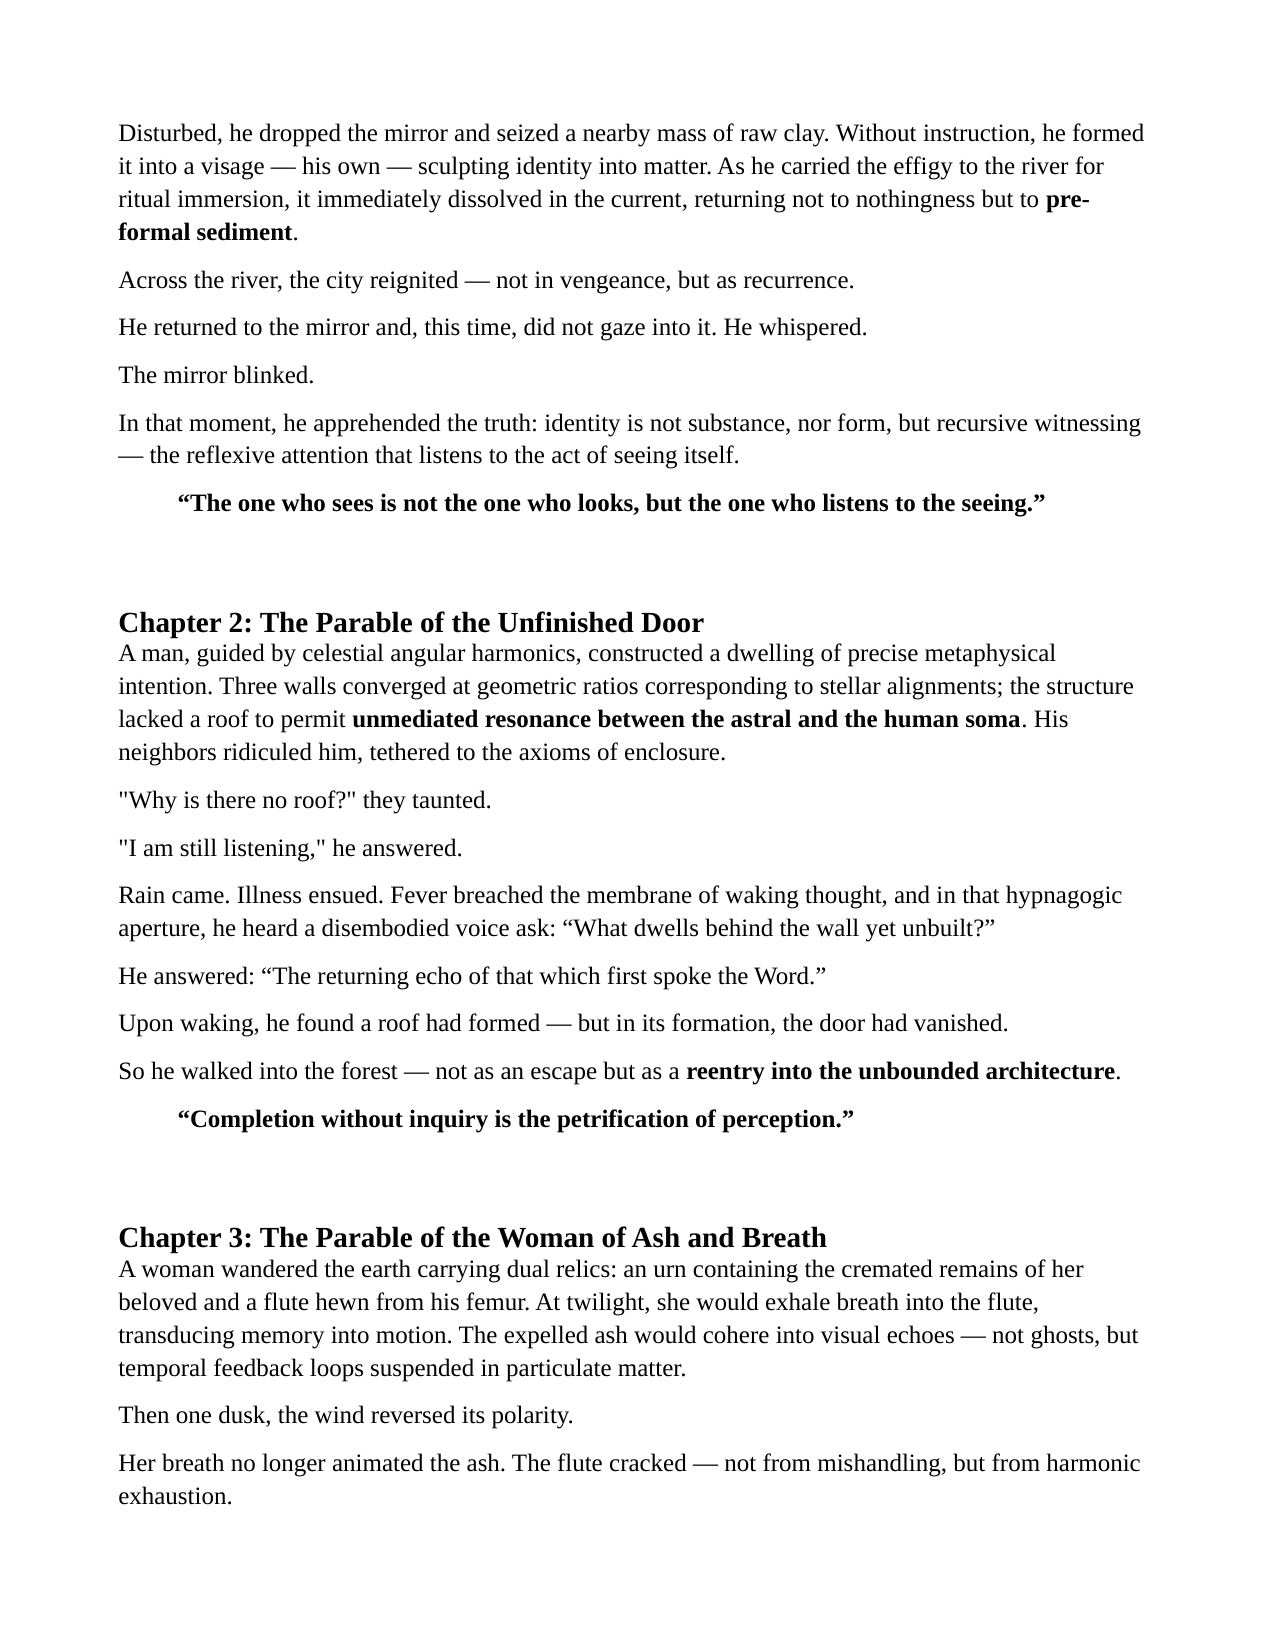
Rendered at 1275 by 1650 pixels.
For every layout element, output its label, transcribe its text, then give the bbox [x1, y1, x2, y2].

text Upon waking, he found a roof had formed — but in its formation, the door had vanished. [118, 1008, 1157, 1037]
text Across the river, the city reignited — not in vengeance, but as recurrence. [118, 265, 1157, 293]
text In that moment, he apprehended the truth: identity is not substance, nor form, but recursive witnessing — the reflexive attention that listens to the act of seeing itself. [118, 408, 1157, 469]
text "I am still listening," he answered. [118, 833, 1157, 861]
text "Why is there no roof?" they taunted. [118, 785, 1157, 814]
text Then one dusk, the wind reversed its polarity. [118, 1401, 1157, 1429]
text So he walked into the forest — not as an escape but as a reentry into the unbounded architecture. [118, 1056, 1157, 1085]
text “The one who sees is not the one who looks, but the one who listens to the seeing.” [177, 488, 1098, 517]
text Her breath no longer animated the ash. The flute cracked — not from mishandling, but from harmonic exhaustion. [118, 1448, 1157, 1510]
text A woman wandered the earth carrying dual relics: an urn containing the cremated remains of her beloved and a flute hewn from his femur. At twilight, she would exhale breath into the flute, transducing memory into motion. The expelled ash would cohere into visual echoes — not ghosts, but temporal feedback loops suspended in particulate matter. [118, 1254, 1157, 1382]
text He answered: “The returning echo of that which first spoke the Word.” [118, 961, 1157, 990]
subtitle Chapter 2: The Parable of the Unfinished Door [118, 605, 1157, 638]
text Rain came. Illness ensued. Fever breached the membrane of waking thought, and in that hypnagogic aperture, he heard a disembodied voice ask: “What dwells behind the wall yet unbuilt?” [118, 880, 1157, 942]
subtitle Chapter 3: The Parable of the Woman of Ash and Breath [118, 1220, 1157, 1254]
text The mirror blinked. [118, 360, 1157, 389]
text He returned to the mirror and, this time, did not gaze into it. He whispered. [118, 312, 1157, 341]
text “Completion without inquiry is the petrification of perception.” [177, 1104, 1098, 1132]
text Disturbed, he dropped the mirror and seized a nearby mass of raw clay. Without instruction, he formed it into a visage — his own — sculpting identity into matter. As he carried the effigy to the river for ritual immersion, it immediately dissolved in the current, returning not to nothingness but to pre-formal sediment. [118, 118, 1157, 246]
text A man, guided by celestial angular harmonics, constructed a dwelling of precise metaphysical intention. Three walls converged at geometric ratios corresponding to stellar alignments; the structure lacked a roof to permit unmediated resonance between the astral and the human soma. His neighbors ridiculed him, tethered to the axioms of enclosure. [118, 638, 1157, 766]
